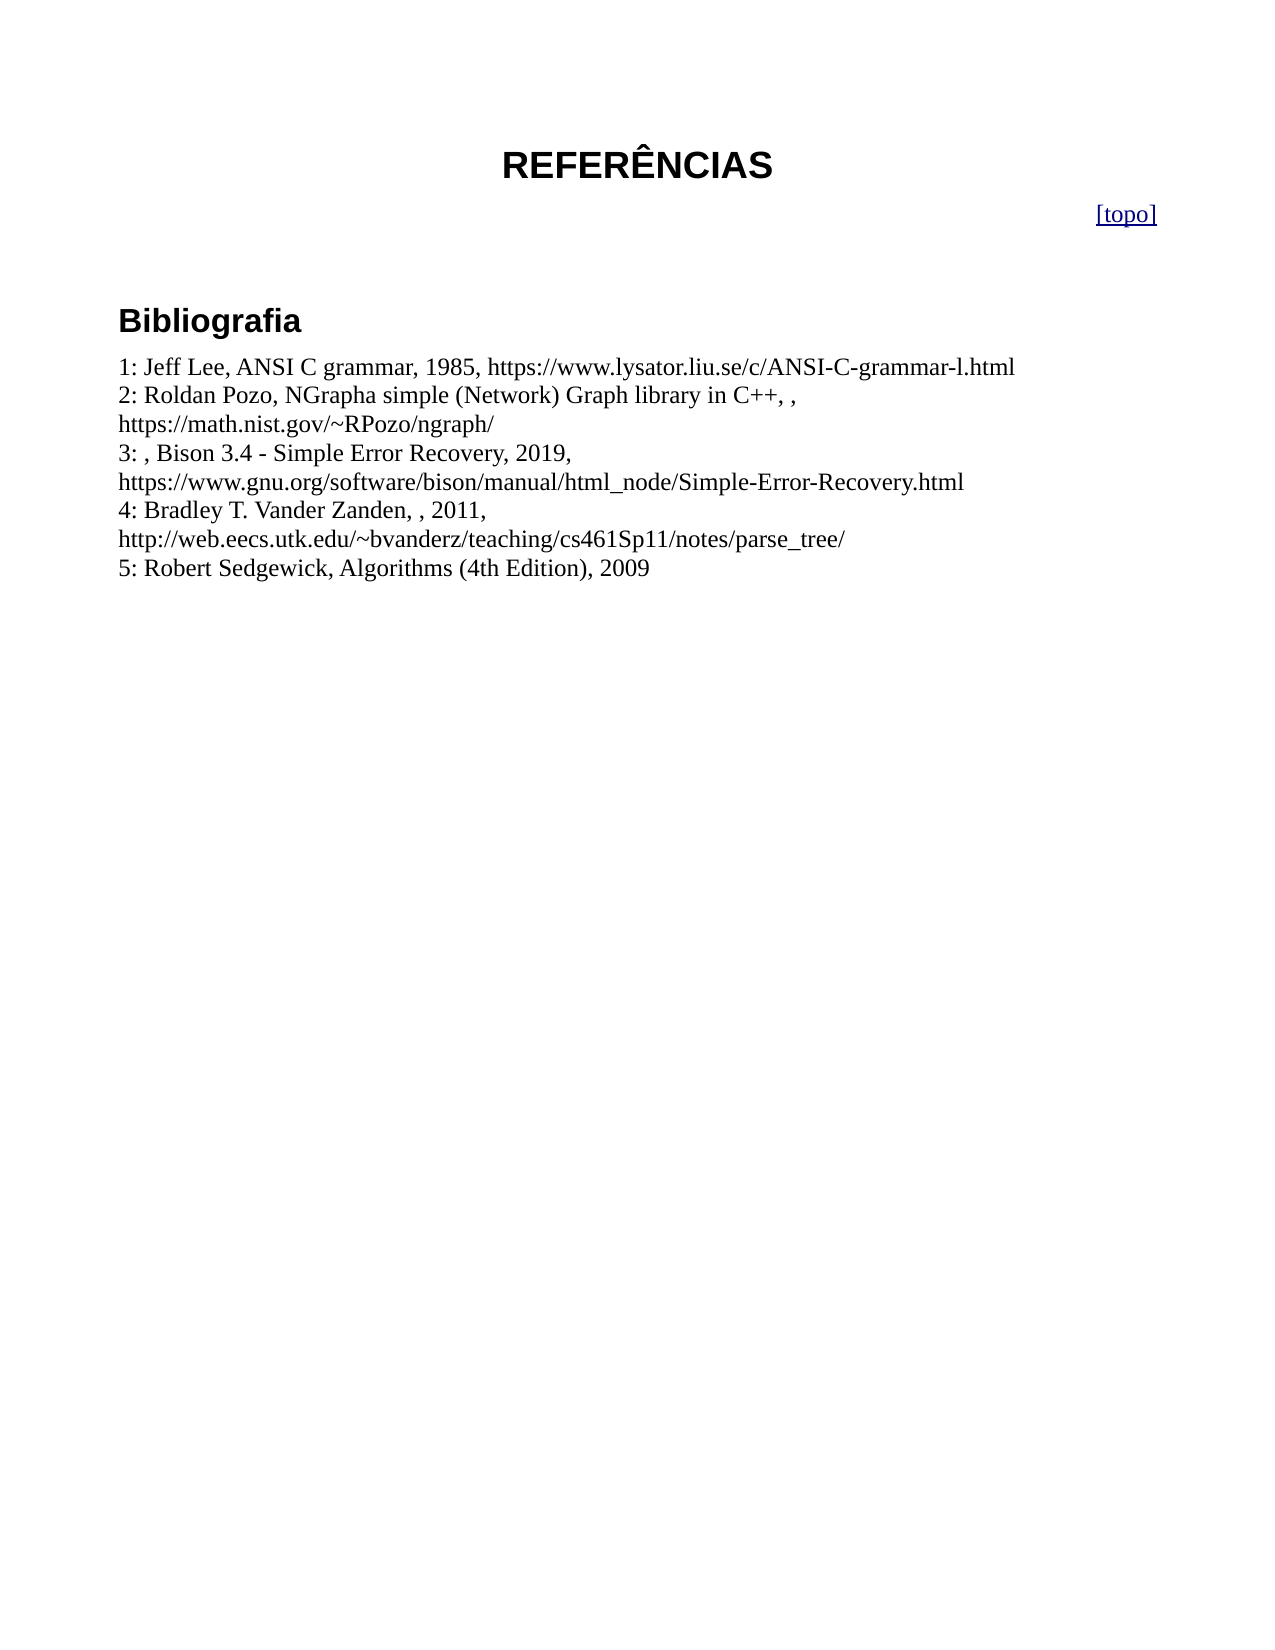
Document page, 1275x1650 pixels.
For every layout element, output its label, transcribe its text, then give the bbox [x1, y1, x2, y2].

text 4: Bradley T. Vander Zanden, , 2011, http://web.eecs.utk.edu/~bvanderz/teaching/cs461Sp11/notes/parse_tree/ [118, 495, 1157, 553]
subtitle REFERÊNCIAS [118, 143, 1157, 187]
text 1: Jeff Lee, ANSI C grammar, 1985, https://www.lysator.liu.se/c/ANSI-C-grammar-l.html [118, 352, 1157, 380]
text 5: Robert Sedgewick, Algorithms (4th Edition), 2009 [118, 553, 1157, 582]
text 2: Roldan Pozo, NGrapha simple (Network) Graph library in C++, , https://math.nist.gov/~RPozo/ngraph/ [118, 380, 1157, 438]
text [topo] [340, 199, 1157, 228]
text 3: , Bison 3.4 - Simple Error Recovery, 2019, https://www.gnu.org/software/bison/manual/html_node/Simple-Error-Recovery.html [118, 438, 1157, 495]
subtitle Bibliografia [118, 301, 1157, 339]
